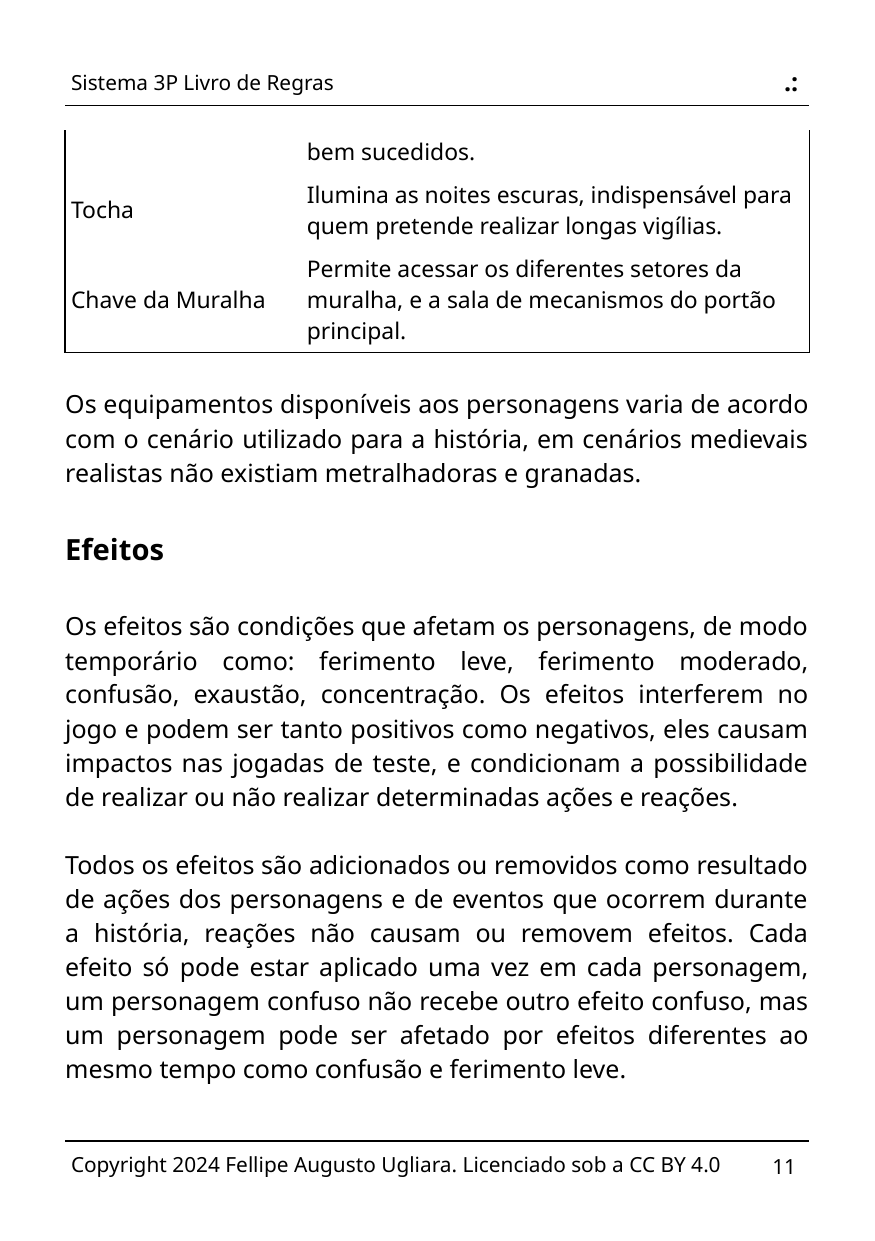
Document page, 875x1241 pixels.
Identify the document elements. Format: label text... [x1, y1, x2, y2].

table_cell bem sucedidos. [301, 130, 809, 173]
table_cell Tocha [66, 173, 301, 247]
subtitle Efeitos [65, 529, 809, 569]
table_cell [66, 130, 301, 173]
table_cell Permite acessar os diferentes setores da muralha, e a sala de mecanismos do portão principal. [301, 247, 809, 352]
text Os efeitos são condições que afetam os personagens, de modo temporário como: ferimento leve, ferimento moderado, confusão, exaustão, concentração. Os efeitos interferem no jogo e podem ser tanto positivos como negativos, eles causam impactos nas jogadas de teste, e condicionam a possibilidade de realizar ou não realizar determinadas ações e reações. [65, 609, 809, 813]
table_cell Ilumina as noites escuras, indispensável para quem pretende realizar longas vigílias. [301, 173, 809, 247]
text Os equipamentos disponíveis aos personagens varia de acordo com o cenário utilizado para a história, em cenários medievais realistas não existiam metralhadoras e granadas. [65, 387, 809, 489]
table_cell Chave da Muralha [66, 247, 301, 352]
text Todos os efeitos são adicionados ou removidos como resultado de ações dos personagens e de eventos que ocorrem durante a história, reações não causam ou removem efeitos. Cada efeito só pode estar aplicado uma vez em cada personagem, um personagem confuso não recebe outro efeito confuso, mas um personagem pode ser afetado por efeitos diferentes ao mesmo tempo como confusão e ferimento leve. [65, 847, 809, 1086]
